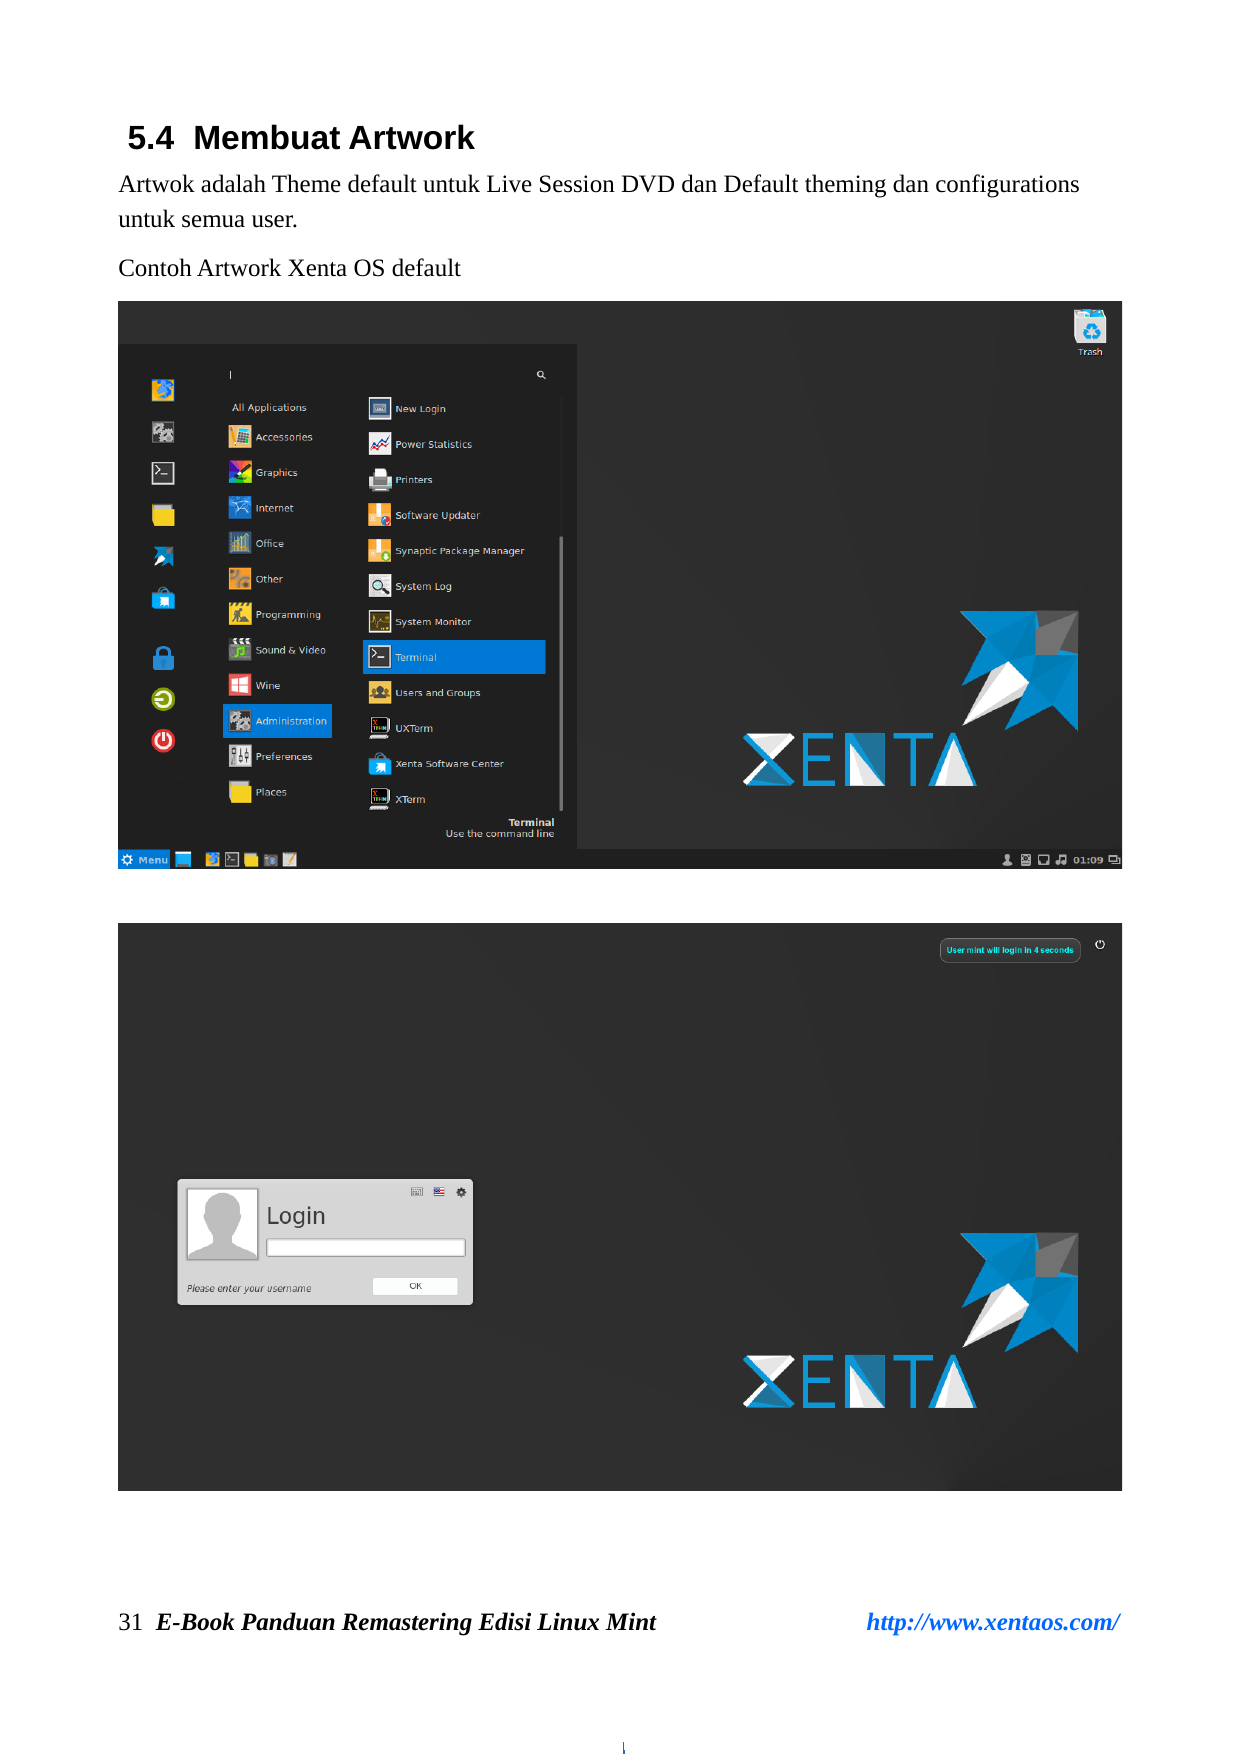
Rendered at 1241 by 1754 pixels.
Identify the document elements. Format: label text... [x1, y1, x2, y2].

picture [118, 923, 1123, 1491]
text Contoh Artwork Xenta OS default [118, 253, 1122, 282]
picture [118, 301, 1123, 869]
text Artwok adalah Theme default untuk Live Session DVD dan Default theming dan configurations untuk semua user. [118, 169, 1122, 232]
subtitle Membuat Artwork [118, 118, 1122, 157]
